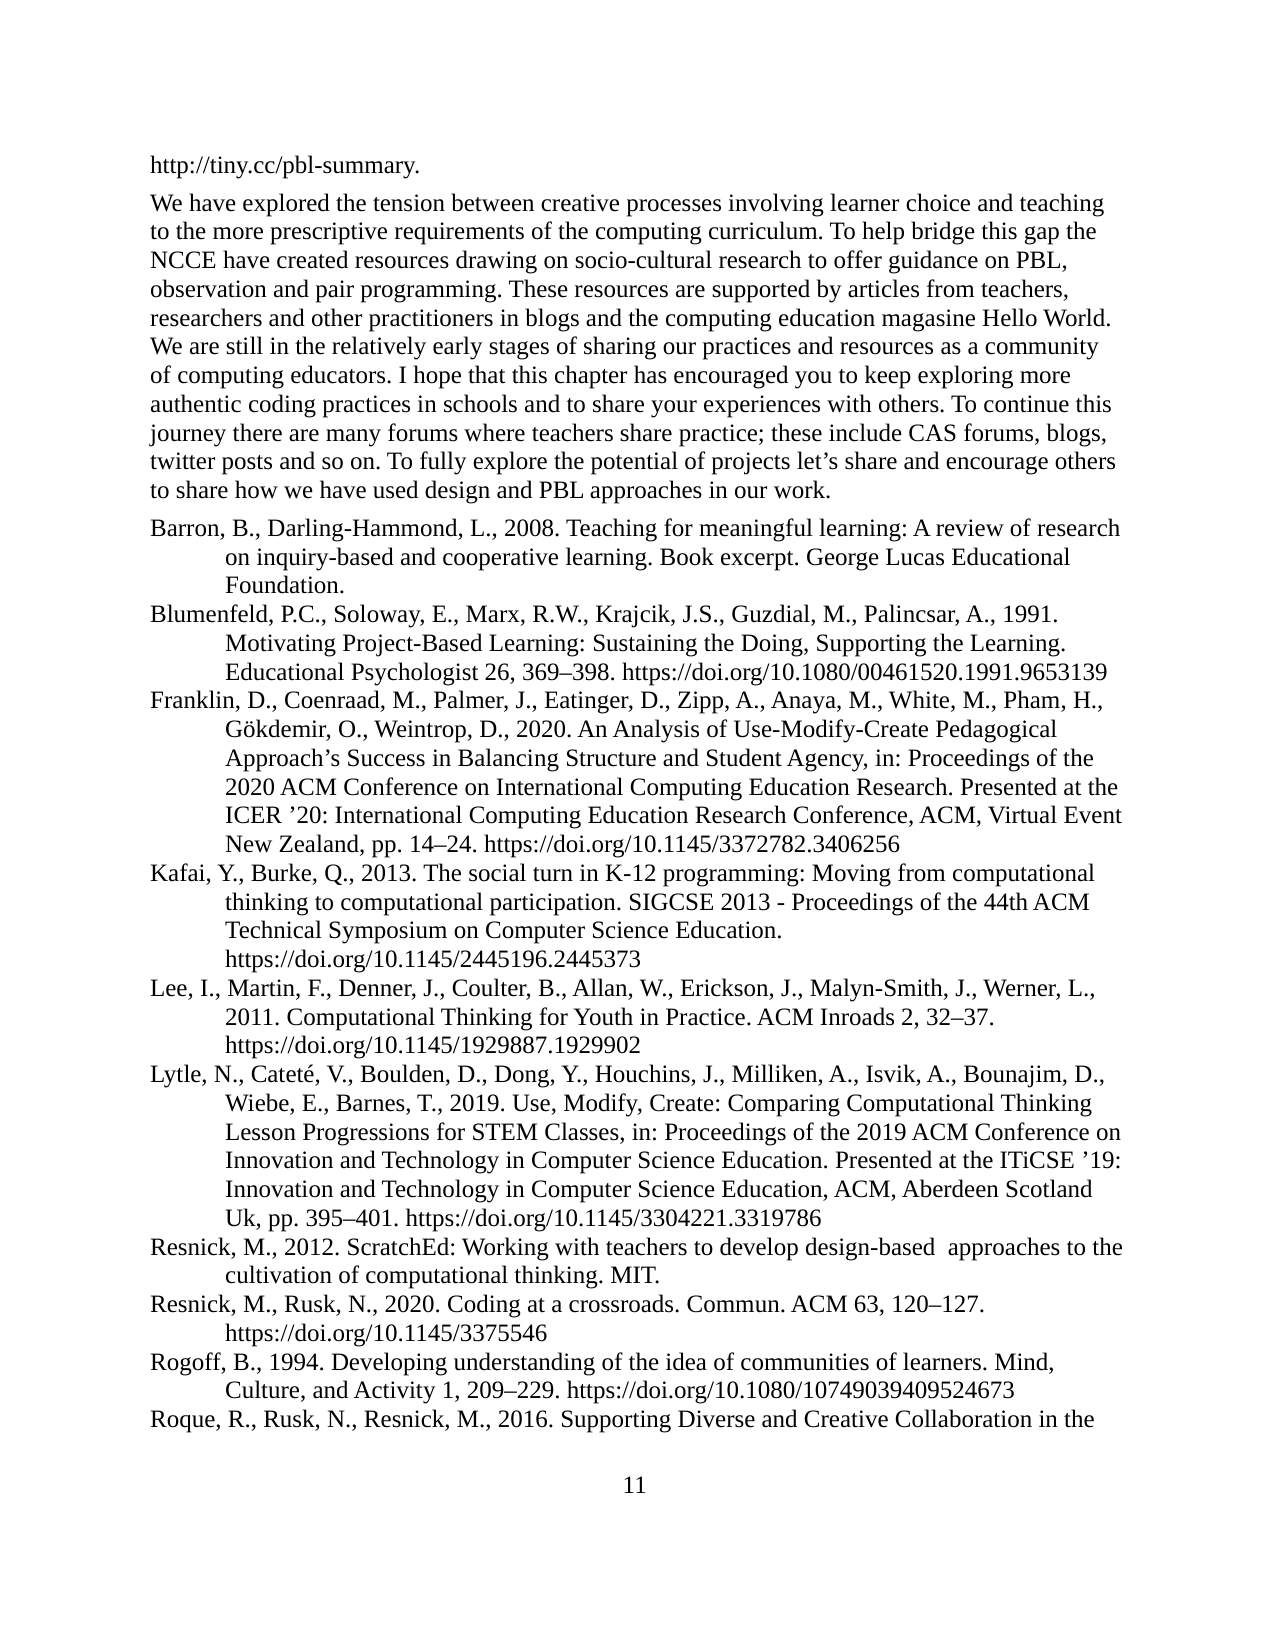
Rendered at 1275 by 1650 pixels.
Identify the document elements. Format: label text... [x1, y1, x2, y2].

text Blumenfeld, P.C., Soloway, E., Marx, R.W., Krajcik, J.S., Guzdial, M., Palincsar, A., 1991. Motivating Project-Based Learning: Sustaining the Doing, Supporting the Learning. Educational Psychologist 26, 369–398. https://doi.org/10.1080/00461520.1991.9653139 [150, 599, 1125, 685]
text Lytle, N., Cateté, V., Boulden, D., Dong, Y., Houchins, J., Milliken, A., Isvik, A., Bounajim, D., Wiebe, E., Barnes, T., 2019. Use, Modify, Create: Comparing Computational Thinking Lesson Progressions for STEM Classes, in: Proceedings of the 2019 ACM Conference on Innovation and Technology in Computer Science Education. Presented at the ITiCSE ’19: Innovation and Technology in Computer Science Education, ACM, Aberdeen Scotland Uk, pp. 395–401. https://doi.org/10.1145/3304221.3319786 [150, 1059, 1125, 1232]
text Franklin, D., Coenraad, M., Palmer, J., Eatinger, D., Zipp, A., Anaya, M., White, M., Pham, H., Gökdemir, O., Weintrop, D., 2020. An Analysis of Use-Modify-Create Pedagogical Approach’s Success in Balancing Structure and Student Agency, in: Proceedings of the 2020 ACM Conference on International Computing Education Research. Presented at the ICER ’20: International Computing Education Research Conference, ACM, Virtual Event New Zealand, pp. 14–24. https://doi.org/10.1145/3372782.3406256 [150, 685, 1125, 858]
text Barron, B., Darling-Hammond, L., 2008. Teaching for meaningful learning: A review of research on inquiry-based and cooperative learning. Book excerpt. George Lucas Educational Foundation. [150, 513, 1125, 599]
text Rogoff, B., 1994. Developing understanding of the idea of communities of learners. Mind, Culture, and Activity 1, 209–229. https://doi.org/10.1080/10749039409524673 [150, 1347, 1125, 1404]
text Lee, I., Martin, F., Denner, J., Coulter, B., Allan, W., Erickson, J., Malyn-Smith, J., Werner, L., 2011. Computational Thinking for Youth in Practice. ACM Inroads 2, 32–37. https://doi.org/10.1145/1929887.1929902 [150, 973, 1125, 1059]
text Kafai, Y., Burke, Q., 2013. The social turn in K-12 programming: Moving from computational thinking to computational participation. SIGCSE 2013 - Proceedings of the 44th ACM Technical Symposium on Computer Science Education. https://doi.org/10.1145/2445196.2445373 [150, 858, 1125, 973]
text Resnick, M., Rusk, N., 2020. Coding at a crossroads. Commun. ACM 63, 120–127. https://doi.org/10.1145/3375546 [150, 1289, 1125, 1347]
text http://tiny.cc/pbl-summary. [150, 150, 1125, 179]
text We have explored the tension between creative processes involving learner choice and teaching to the more prescriptive requirements of the computing curriculum. To help bridge this gap the NCCE have created resources drawing on socio-cultural research to offer guidance on PBL, observation and pair programming. These resources are supported by articles from teachers, researchers and other practitioners in blogs and the computing education magasine Hello World. We are still in the relatively early stages of sharing our practices and resources as a community of computing educators. I hope that this chapter has encouraged you to keep exploring more authentic coding practices in schools and to share your experiences with others. To continue this journey there are many forums where teachers share practice; these include CAS forums, blogs, twitter posts and so on. To fully explore the potential of projects let’s share and encourage others to share how we have used design and PBL approaches in our work. [150, 188, 1125, 504]
text Resnick, M., 2012. ScratchEd: Working with teachers to develop design-based approaches to the cultivation of computational thinking. MIT. [150, 1232, 1125, 1289]
text Roque, R., Rusk, N., Resnick, M., 2016. Supporting Diverse and Creative Collaboration in the [150, 1404, 1125, 1433]
